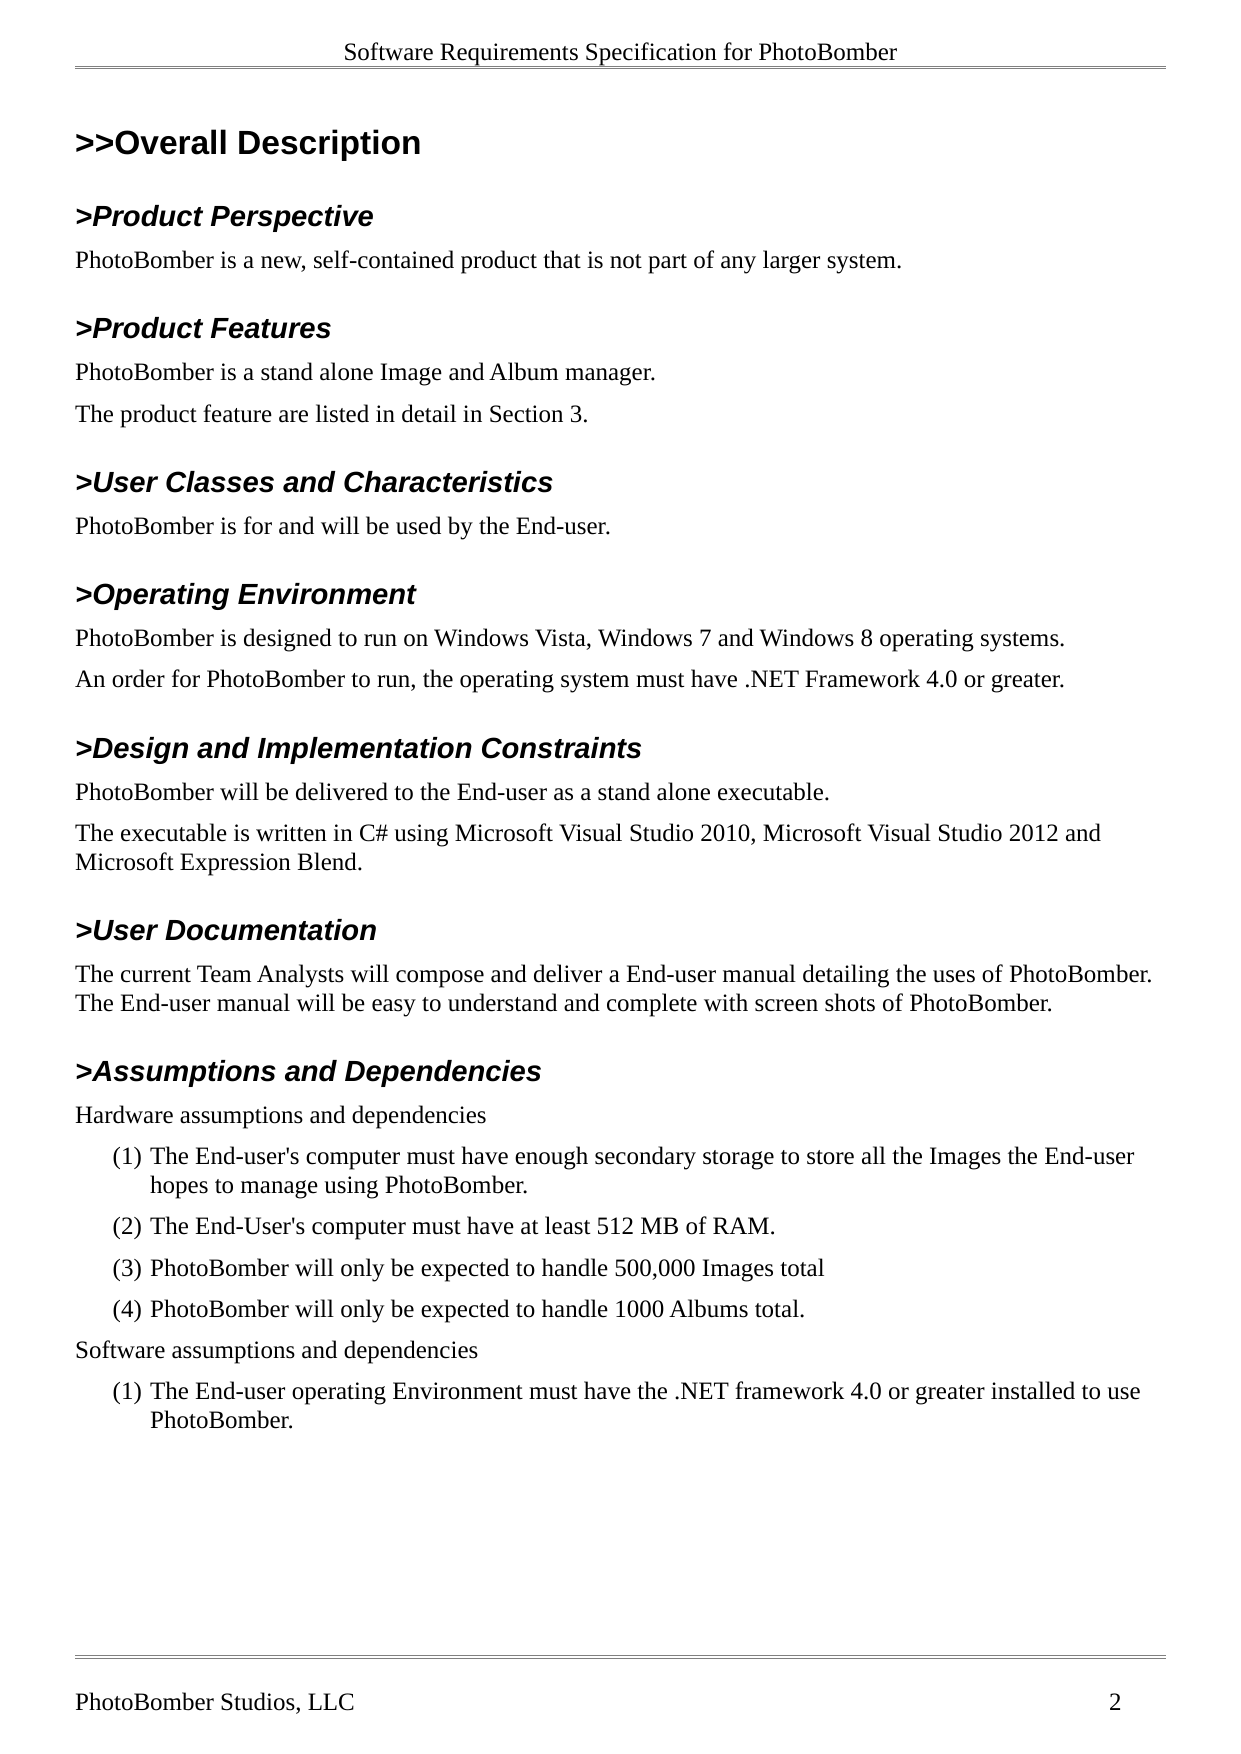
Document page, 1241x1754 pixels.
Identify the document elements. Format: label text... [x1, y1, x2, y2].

text PhotoBomber is for and will be used by the End-user. [75, 511, 1166, 540]
subtitle >Product Features [75, 311, 1166, 345]
subtitle >Design and Implementation Constraints [75, 731, 1166, 764]
subtitle >Assumptions and Dependencies [75, 1054, 1166, 1088]
subtitle >Product Perspective [75, 199, 1166, 233]
list The End-User's computer must have at least 512 MB of RAM. [112, 1211, 1166, 1240]
text An order for PhotoBomber to run, the operating system must have .NET Framework 4.0 or greater. [75, 664, 1166, 693]
text PhotoBomber is designed to run on Windows Vista, Windows 7 and Windows 8 operating systems. [75, 623, 1166, 652]
text PhotoBomber will be delivered to the End-user as a stand alone executable. [75, 777, 1166, 806]
text PhotoBomber is a stand alone Image and Album manager. [75, 357, 1166, 386]
subtitle >User Documentation [75, 913, 1166, 947]
text The current Team Analysts will compose and deliver a End-user manual detailing the uses of PhotoBomber. The End-user manual will be easy to understand and complete with screen shots of PhotoBomber. [75, 959, 1166, 1017]
subtitle >>Overall Description [75, 123, 1166, 162]
text Software assumptions and dependencies [75, 1335, 1166, 1364]
text The product feature are listed in detail in Section 3. [75, 399, 1166, 427]
list The End-user's computer must have enough secondary storage to store all the Images the End-user hopes to manage using PhotoBomber. [112, 1141, 1166, 1199]
subtitle >Operating Environment [75, 577, 1166, 611]
text The executable is written in C# using Microsoft Visual Studio 2010, Microsoft Visual Studio 2012 and Microsoft Expression Blend. [75, 818, 1166, 876]
list PhotoBomber will only be expected to handle 500,000 Images total [112, 1253, 1166, 1281]
list The End-user operating Environment must have the .NET framework 4.0 or greater installed to use PhotoBomber. [112, 1376, 1166, 1434]
text Hardware assumptions and dependencies [75, 1100, 1166, 1129]
list PhotoBomber will only be expected to handle 1000 Albums total. [112, 1294, 1166, 1323]
text PhotoBomber is a new, self-contained product that is not part of any larger system. [75, 245, 1166, 274]
subtitle >User Classes and Characteristics [75, 465, 1166, 498]
